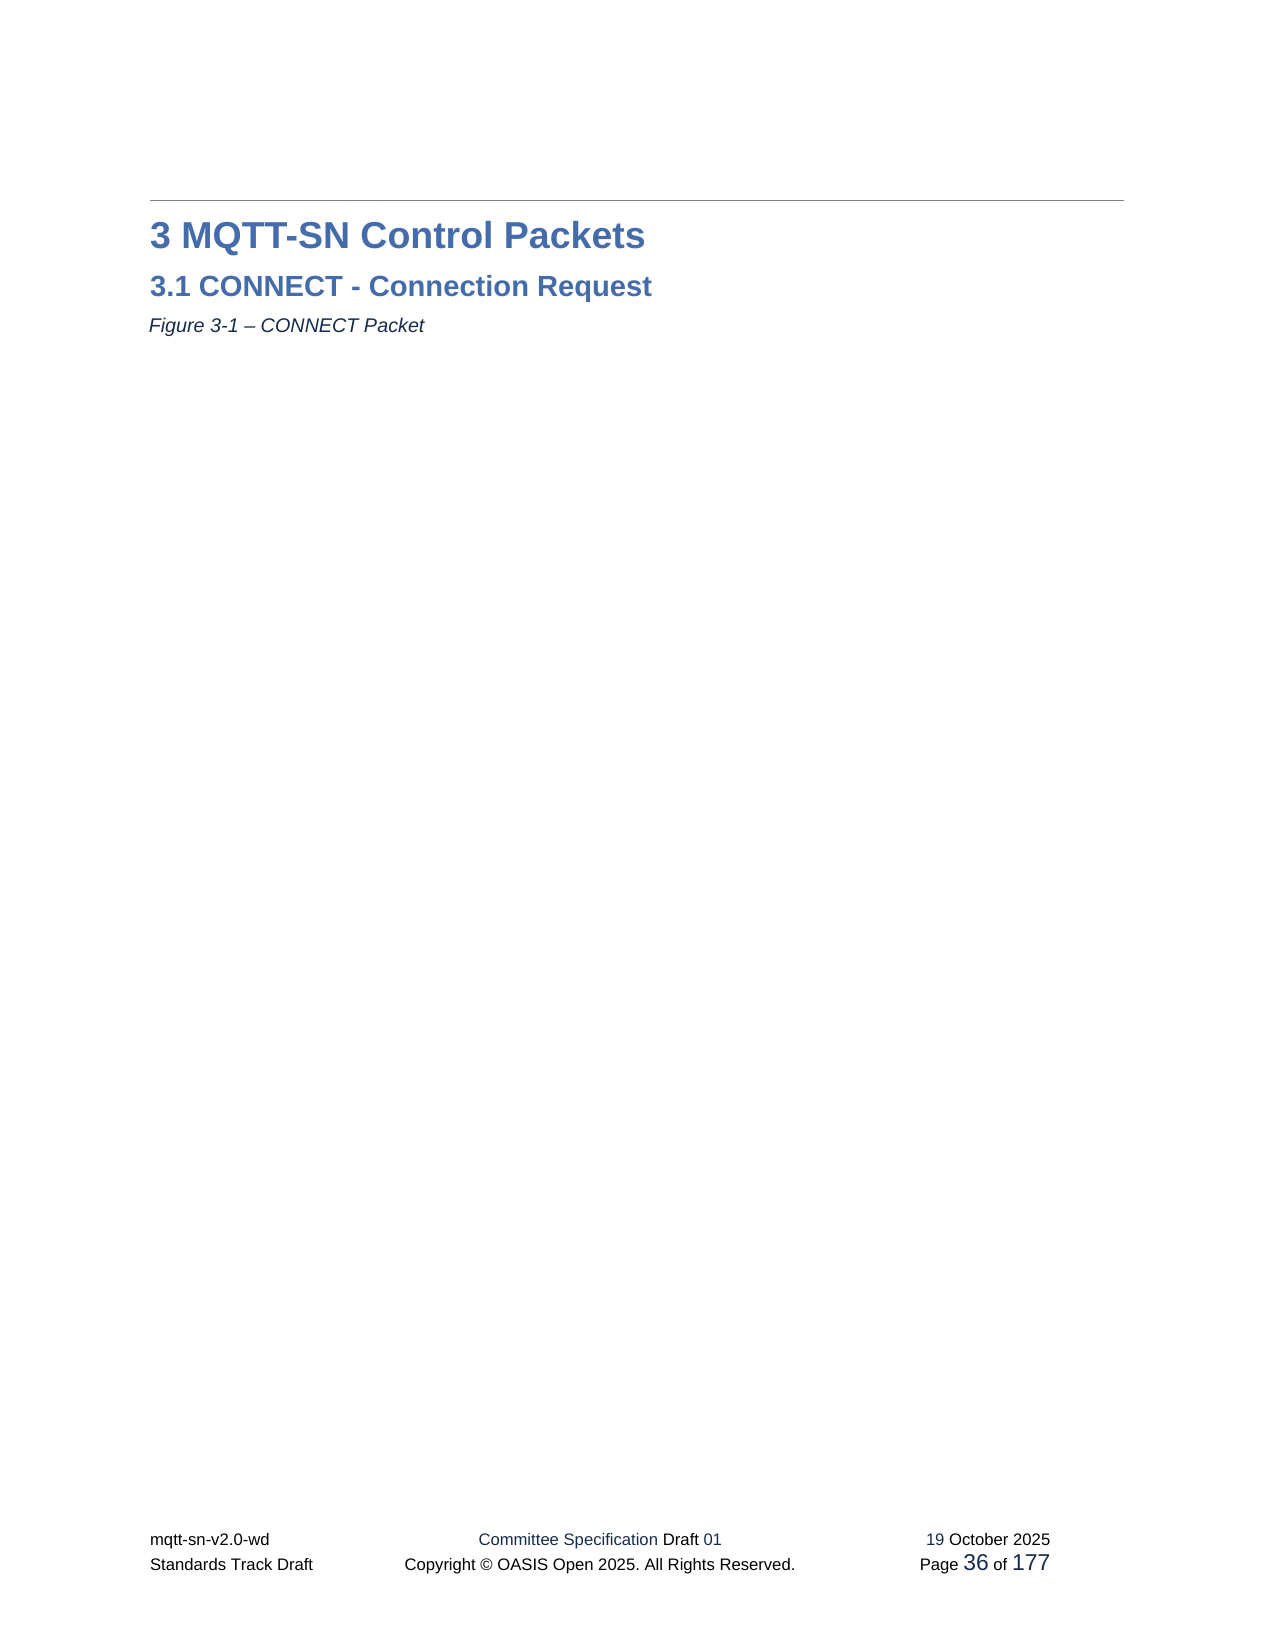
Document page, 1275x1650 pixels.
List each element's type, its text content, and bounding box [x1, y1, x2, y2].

text Figure 3-1 – CONNECT Packet [148, 314, 1124, 336]
subtitle 3.1 CONNECT - Connection Request [150, 269, 1124, 303]
subtitle 3 MQTT-SN Control Packets [150, 201, 1124, 257]
